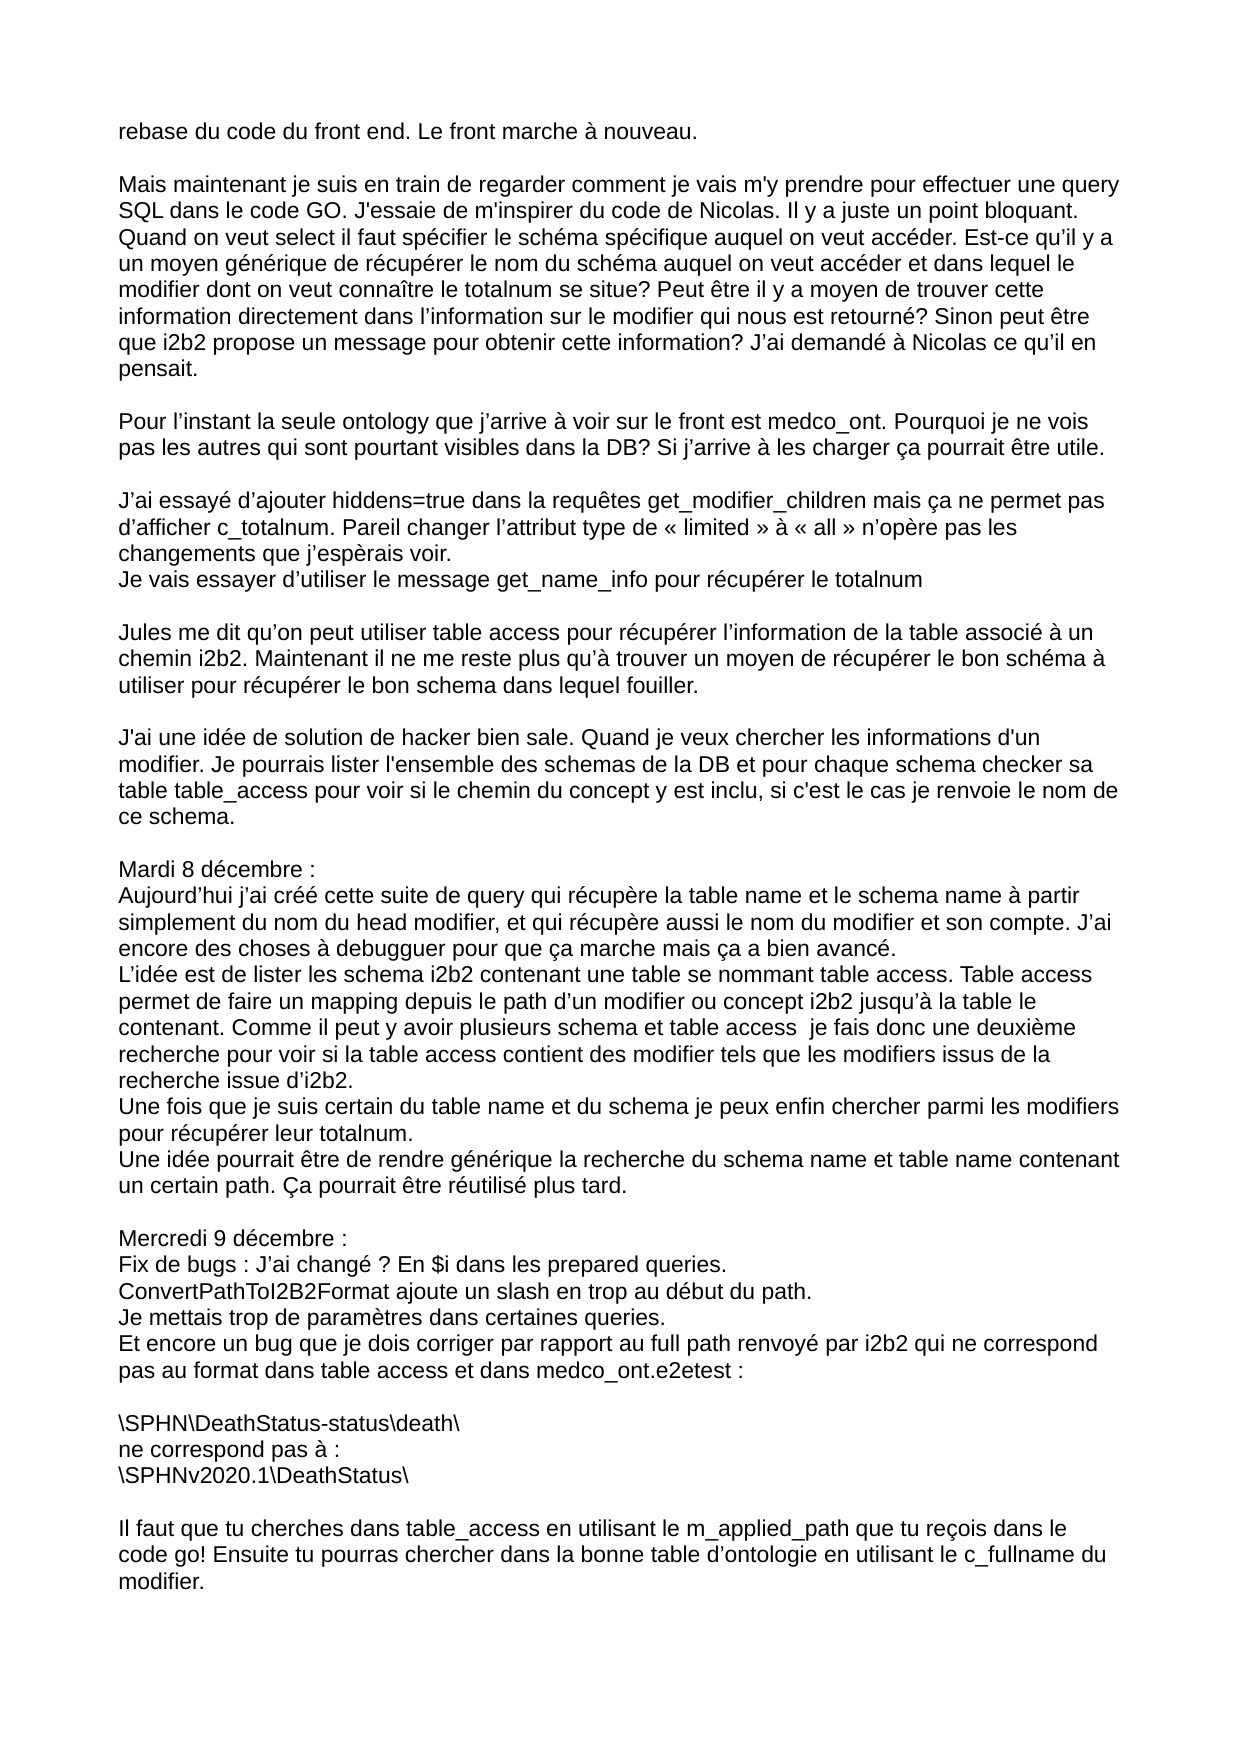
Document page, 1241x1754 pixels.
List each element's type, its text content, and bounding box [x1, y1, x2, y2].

text Je vais essayer d’utiliser le message get_name_info pour récupérer le totalnum [118, 566, 1122, 592]
text Il faut que tu cherches dans table_access en utilisant le m_applied_path que tu reçois dans le code go! Ensuite tu pourras chercher dans la bonne table d’ontologie en utilisant le c_fullname du modifier. [118, 1515, 1122, 1594]
text Fix de bugs : J’ai changé ? En $i dans les prepared queries. [118, 1251, 1122, 1278]
text rebase du code du front end. Le front marche à nouveau. [118, 118, 1122, 144]
text Pour l’instant la seule ontology que j’arrive à voir sur le front est medco_ont. Pourquoi je ne vois pas les autres qui sont pourtant visibles dans la DB? Si j’arrive à les charger ça pourrait être utile. [118, 408, 1122, 461]
text Et encore un bug que je dois corriger par rapport au full path renvoyé par i2b2 qui ne correspond pas au format dans table access et dans medco_ont.e2etest : [118, 1330, 1122, 1383]
text Une idée pourrait être de rendre générique la recherche du schema name et table name contenant un certain path. Ça pourrait être réutilisé plus tard. [118, 1146, 1122, 1199]
text \SPHN\DeathStatus-status\death\ [118, 1409, 1122, 1436]
text Aujourd’hui j’ai créé cette suite de query qui récupère la table name et le schema name à partir simplement du nom du head modifier, et qui récupère aussi le nom du modifier et son compte. J’ai encore des choses à debugguer pour que ça marche mais ça a bien avancé. [118, 882, 1122, 961]
text ConvertPathToI2B2Format ajoute un slash en trop au début du path. [118, 1278, 1122, 1304]
text Mais maintenant je suis en train de regarder comment je vais m'y prendre pour effectuer une query SQL dans le code GO. J'essaie de m'inspirer du code de Nicolas. Il y a juste un point bloquant. Quand on veut select il faut spécifier le schéma spécifique auquel on veut accéder. Est-ce qu’il y a un moyen générique de récupérer le nom du schéma auquel on veut accéder et dans lequel le modifier dont on veut connaître le totalnum se situe? Peut être il y a moyen de trouver cette information directement dans l’information sur le modifier qui nous est retourné? Sinon peut être que i2b2 propose un message pour obtenir cette information? J’ai demandé à Nicolas ce qu’il en pensait. [118, 171, 1122, 382]
text Mardi 8 décembre : [118, 856, 1122, 882]
text \SPHNv2020.1\DeathStatus\ [118, 1462, 1122, 1488]
text Je mettais trop de paramètres dans certaines queries. [118, 1304, 1122, 1330]
text J'ai une idée de solution de hacker bien sale. Quand je veux chercher les informations d'un modifier. Je pourrais lister l'ensemble des schemas de la DB et pour chaque schema checker sa table table_access pour voir si le chemin du concept y est inclu, si c'est le cas je renvoie le nom de ce schema. [118, 724, 1122, 830]
text Jules me dit qu’on peut utiliser table access pour récupérer l’information de la table associé à un chemin i2b2. Maintenant il ne me reste plus qu’à trouver un moyen de récupérer le bon schéma à utiliser pour récupérer le bon schema dans lequel fouiller. [118, 619, 1122, 698]
text J’ai essayé d’ajouter hiddens=true dans la requêtes get_modifier_children mais ça ne permet pas d’afficher c_totalnum. Pareil changer l’attribut type de « limited » à « all » n’opère pas les changements que j’espèrais voir. [118, 487, 1122, 566]
text Mercredi 9 décembre : [118, 1225, 1122, 1251]
text Une fois que je suis certain du table name et du schema je peux enfin chercher parmi les modifiers pour récupérer leur totalnum. [118, 1093, 1122, 1146]
text ne correspond pas à : [118, 1436, 1122, 1462]
text L’idée est de lister les schema i2b2 contenant une table se nommant table access. Table access permet de faire un mapping depuis le path d’un modifier ou concept i2b2 jusqu’à la table le contenant. Comme il peut y avoir plusieurs schema et table access je fais donc une deuxième recherche pour voir si la table access contient des modifier tels que les modifiers issus de la recherche issue d’i2b2. [118, 961, 1122, 1093]
